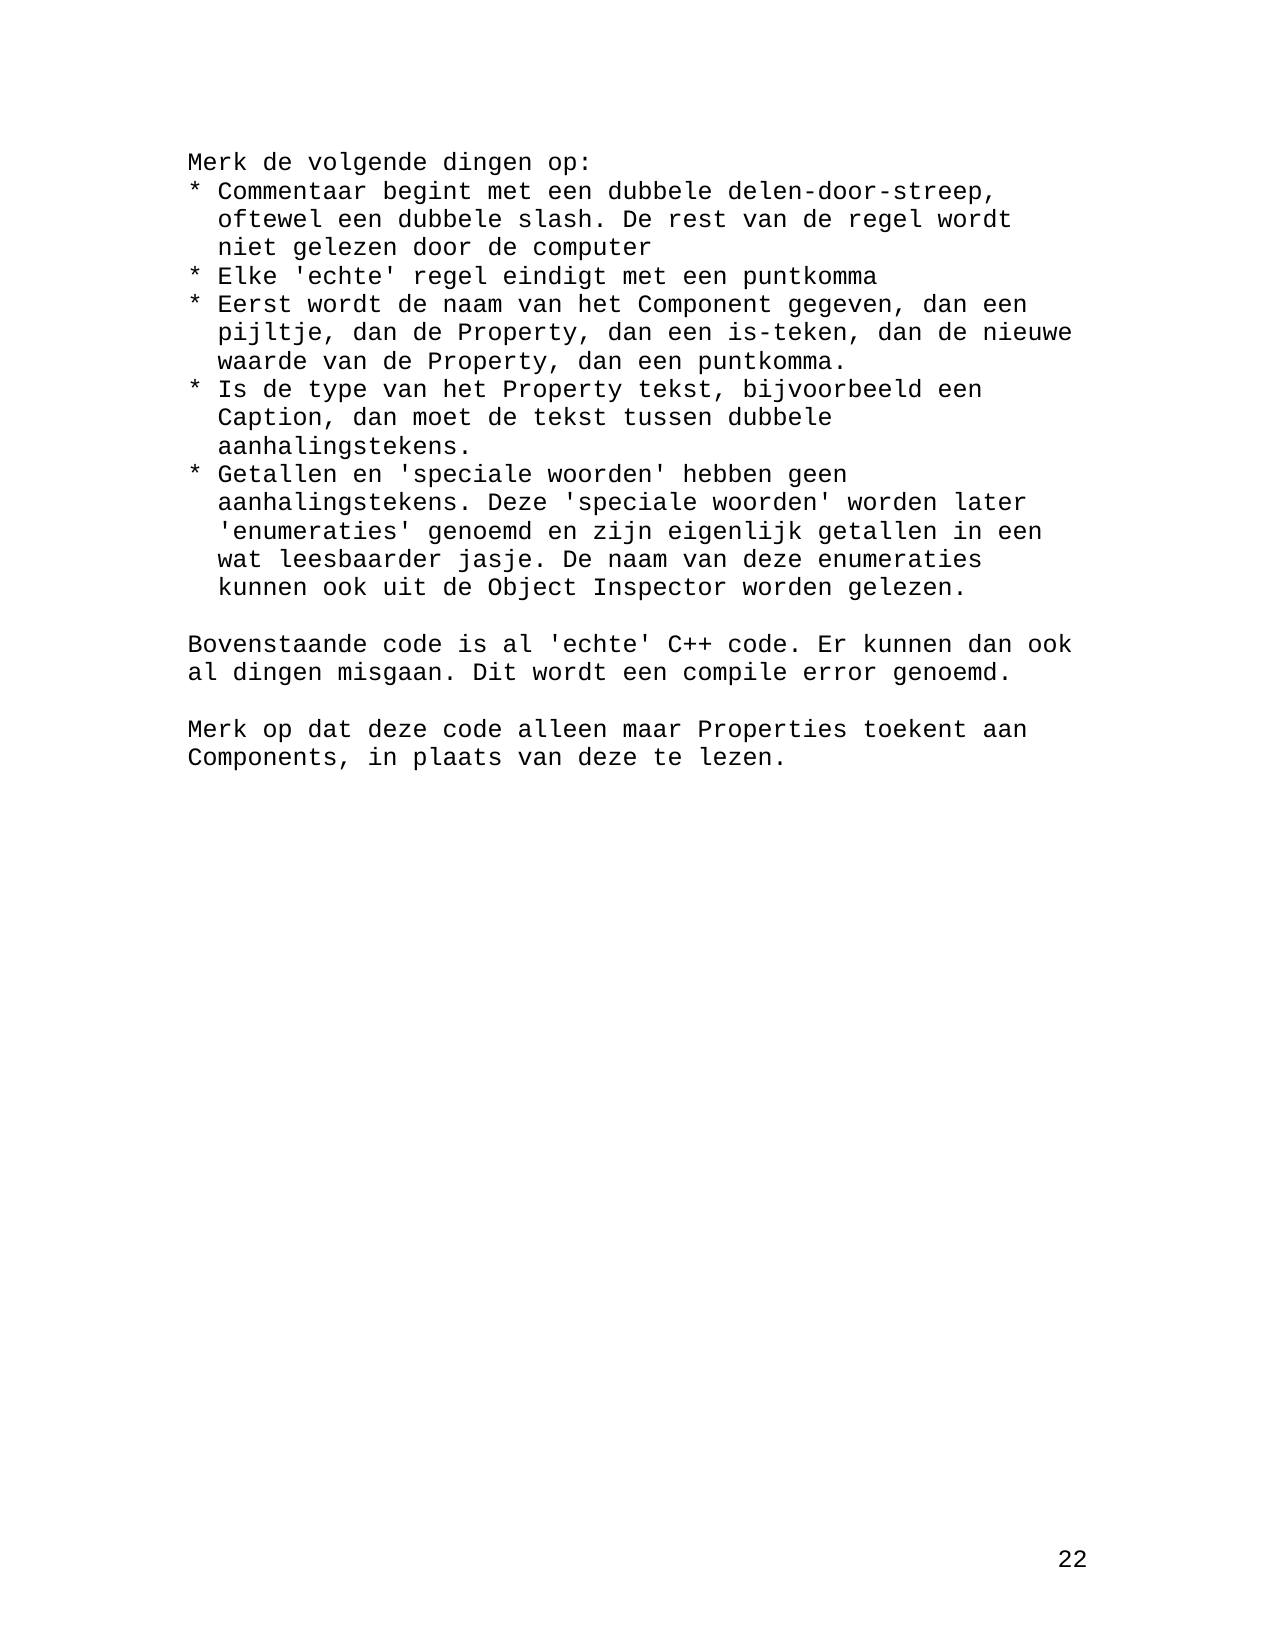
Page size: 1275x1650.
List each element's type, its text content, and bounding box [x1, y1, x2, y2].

text 'enumeraties' genoemd en zijn eigenlijk getallen in een [187, 518, 1087, 547]
text aanhalingstekens. [187, 433, 1087, 462]
text niet gelezen door de computer [187, 235, 1087, 263]
text wat leesbaarder jasje. De naam van deze enumeraties [187, 547, 1087, 575]
text * Eerst wordt de naam van het Component gegeven, dan een [187, 292, 1087, 320]
text Merk op dat deze code alleen maar Properties toekent aan Components, in plaats van deze te lezen. [187, 717, 1087, 773]
text * Elke 'echte' regel eindigt met een puntkomma [187, 263, 1087, 292]
text Caption, dan moet de tekst tussen dubbele [187, 405, 1087, 433]
text pijltje, dan de Property, dan een is-teken, dan de nieuwe [187, 320, 1087, 348]
text aanhalingstekens. Deze 'speciale woorden' worden later [187, 490, 1087, 518]
text * Getallen en 'speciale woorden' hebben geen [187, 462, 1087, 490]
text oftewel een dubbele slash. De rest van de regel wordt [187, 207, 1087, 235]
text waarde van de Property, dan een puntkomma. [187, 348, 1087, 377]
text * Is de type van het Property tekst, bijvoorbeeld een [187, 377, 1087, 405]
text * Commentaar begint met een dubbele delen-door-streep, [187, 178, 1087, 207]
text Merk de volgende dingen op: [187, 150, 1087, 178]
text kunnen ook uit de Object Inspector worden gelezen. [187, 575, 1087, 603]
text Bovenstaande code is al 'echte' C++ code. Er kunnen dan ook al dingen misgaan. Dit wordt een compile error genoemd. [187, 632, 1087, 688]
